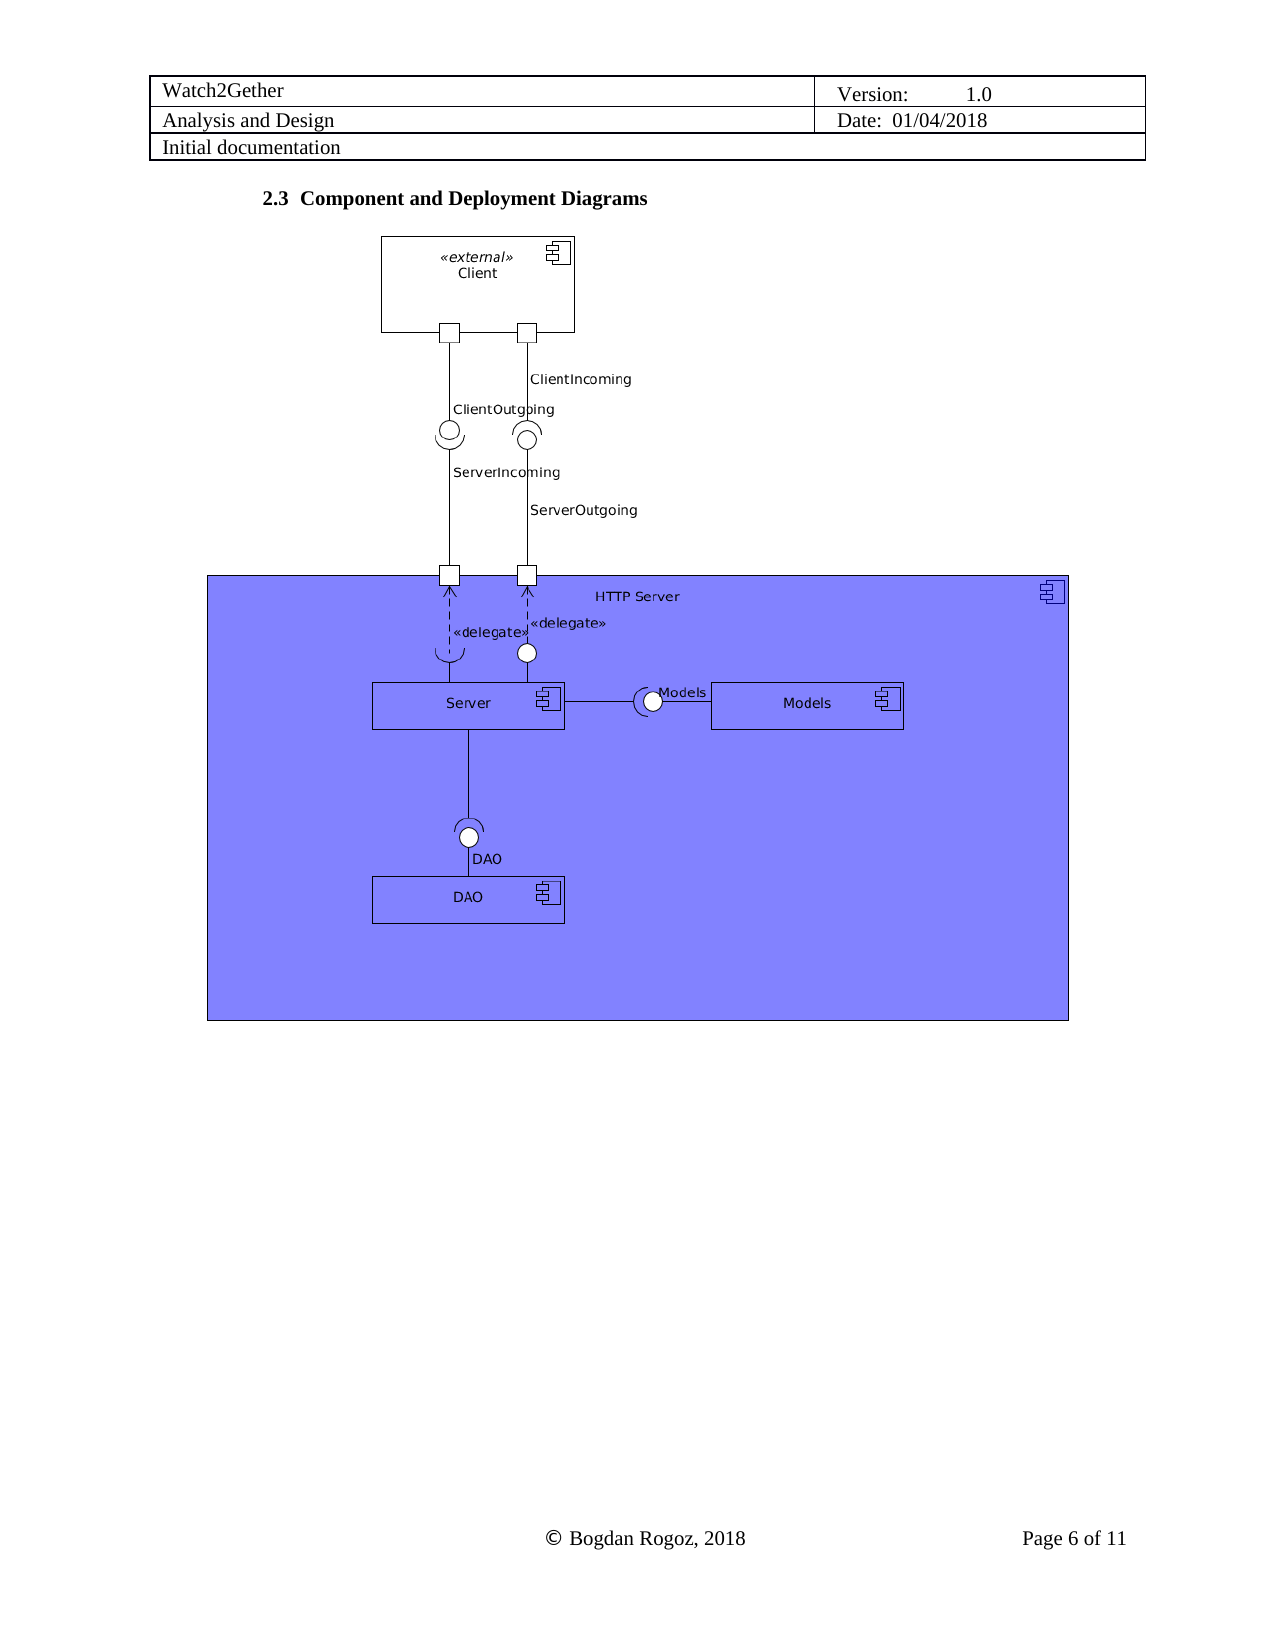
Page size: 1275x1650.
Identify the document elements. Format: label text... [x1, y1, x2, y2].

subtitle Component and Deployment Diagrams [262, 185, 1125, 210]
picture [187, 216, 1088, 1040]
